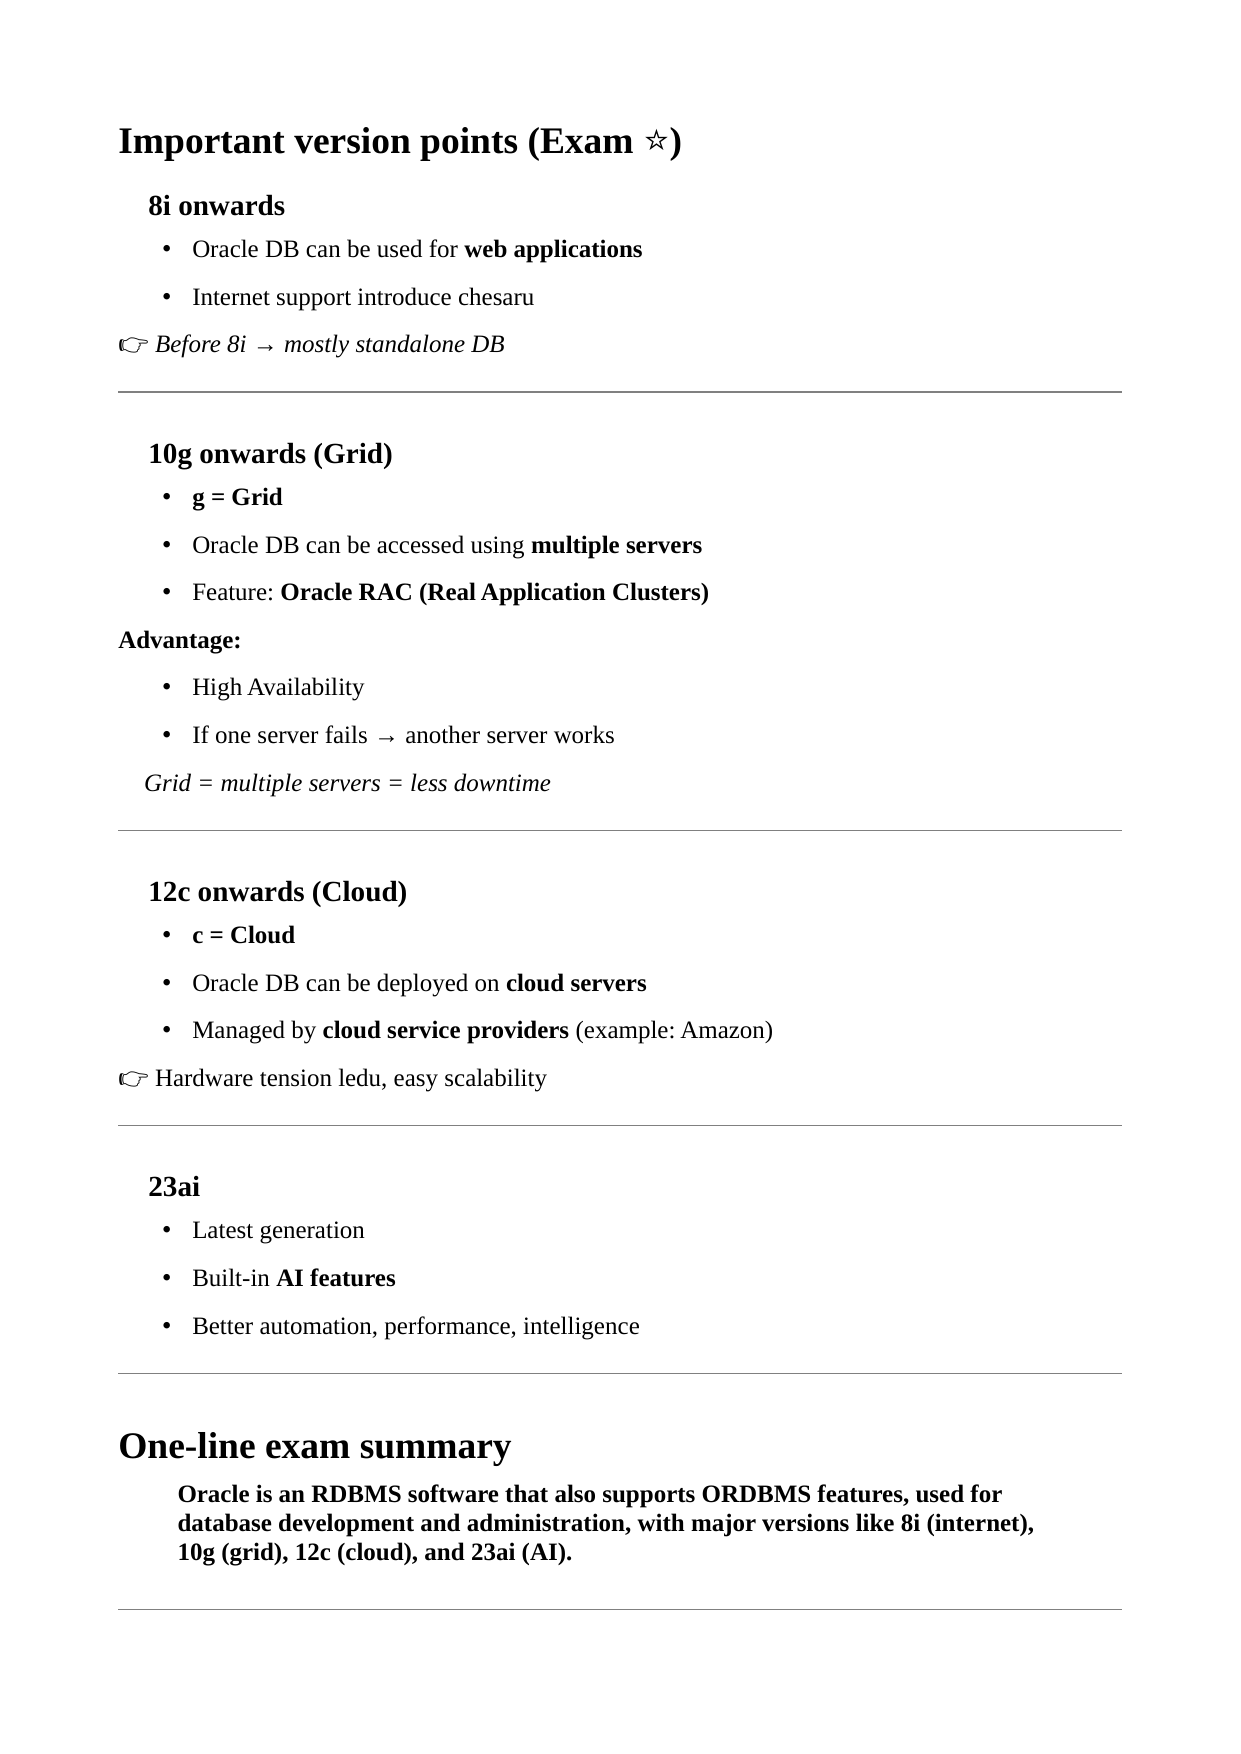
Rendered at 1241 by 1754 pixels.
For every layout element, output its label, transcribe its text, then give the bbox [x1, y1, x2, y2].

list Oracle DB can be deployed on cloud servers [162, 968, 1122, 997]
list High Availability [162, 672, 1122, 701]
subtitle 🔹 10g onwards (Grid) [118, 436, 1122, 469]
text 👉 Hardware tension ledu, easy scalability [118, 1063, 1122, 1092]
list g = Grid [162, 482, 1122, 511]
list Oracle DB can be accessed using multiple servers [162, 530, 1122, 558]
text Advantage: [118, 625, 1122, 654]
list Oracle DB can be used for web applications [162, 234, 1122, 263]
text 👉 Before 8i → mostly standalone DB [118, 329, 1122, 358]
text Oracle is an RDBMS software that also supports ORDBMS features, used for database development and administration, with major versions like 8i (internet), 10g (grid), 12c (cloud), and 23ai (AI). [177, 1479, 1063, 1565]
text 🧠 Grid = multiple servers = less downtime [118, 768, 1122, 796]
subtitle Important version points (Exam ⭐) [118, 118, 1122, 161]
subtitle 🔹 12c onwards (Cloud) [118, 874, 1122, 908]
list Better automation, performance, intelligence [162, 1311, 1122, 1339]
subtitle 🔹 8i onwards [118, 188, 1122, 222]
list Internet support introduce chesaru [162, 282, 1122, 311]
subtitle 🔹 23ai [118, 1169, 1122, 1203]
list Managed by cloud service providers (example: Amazon) [162, 1015, 1122, 1044]
list c = Cloud [162, 920, 1122, 949]
subtitle One-line exam summary 📝 [118, 1423, 1122, 1467]
list Built-in AI features [162, 1263, 1122, 1292]
list If one server fails → another server works [162, 720, 1122, 749]
list Feature: Oracle RAC (Real Application Clusters) [162, 577, 1122, 606]
list Latest generation [162, 1216, 1122, 1244]
